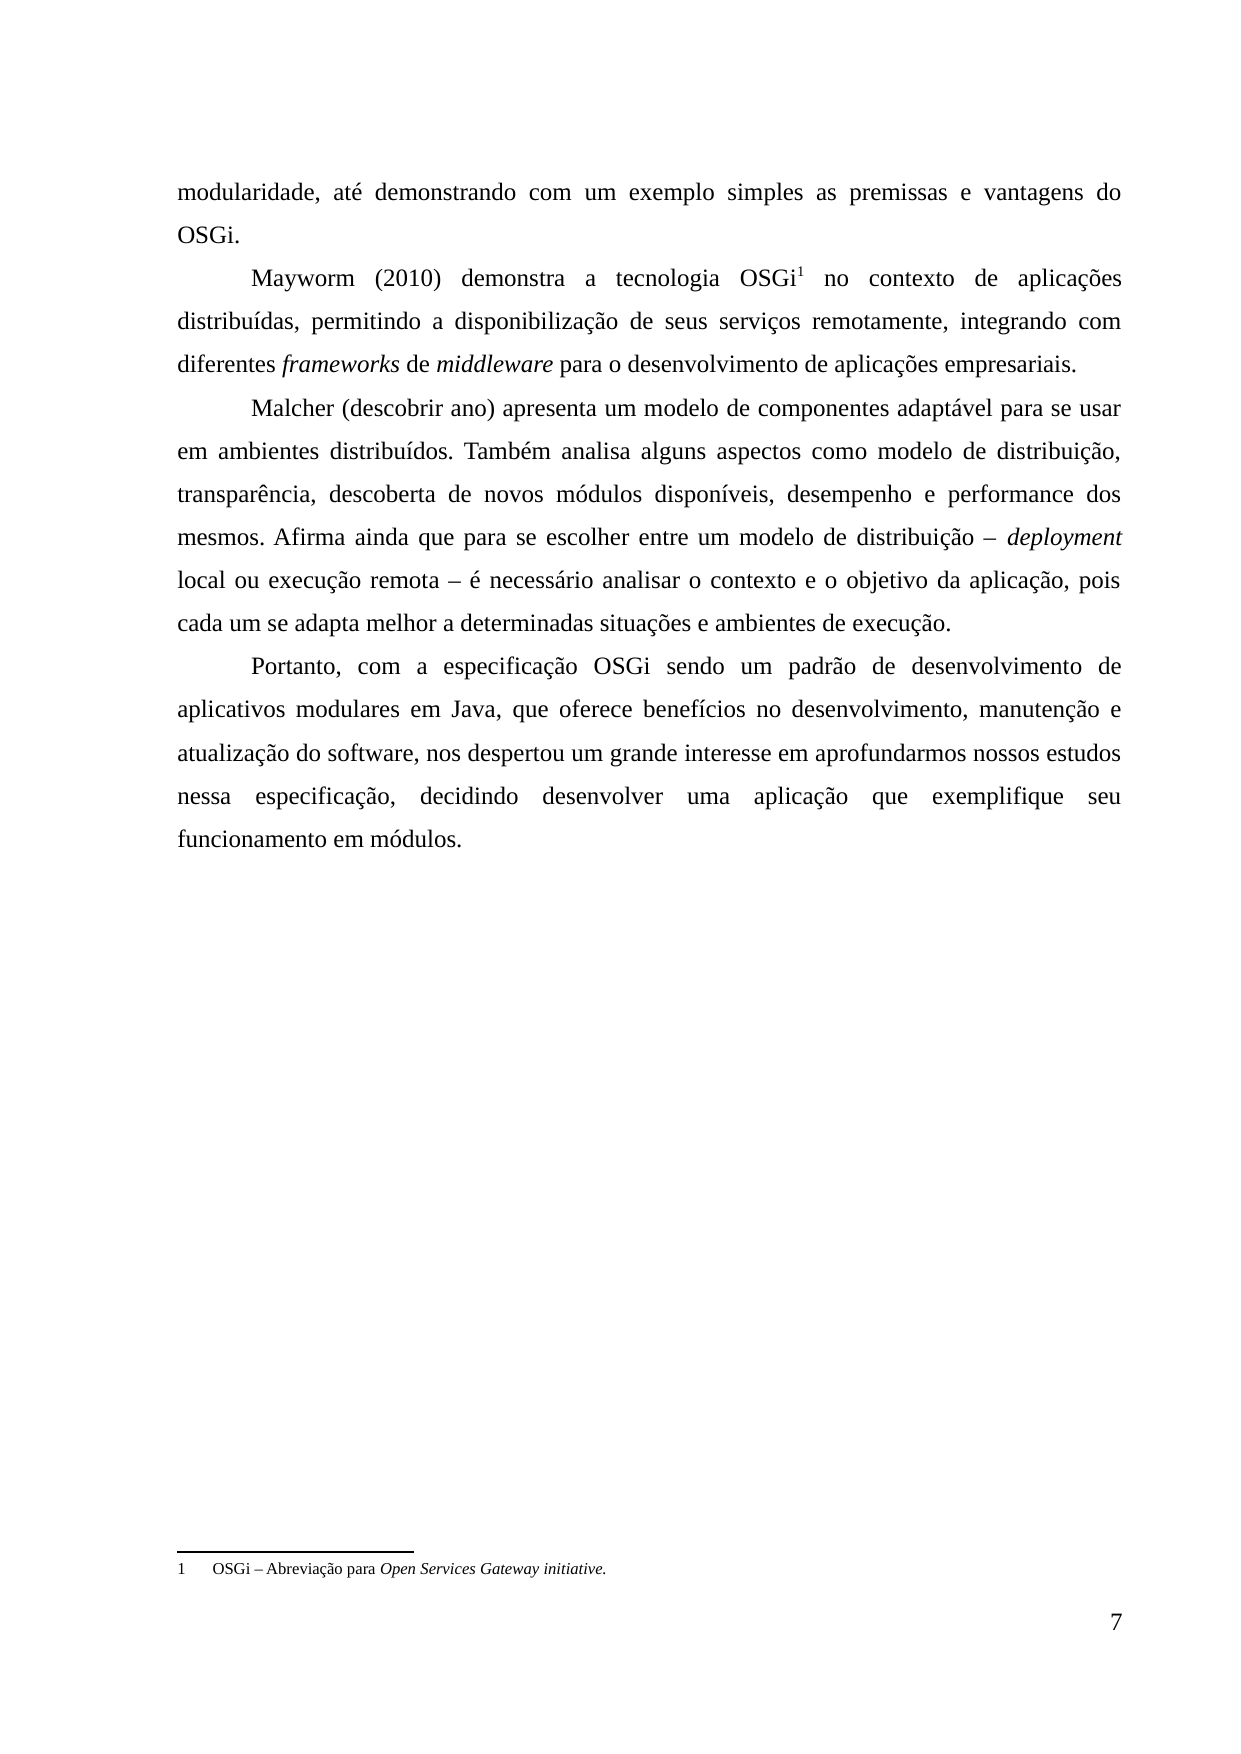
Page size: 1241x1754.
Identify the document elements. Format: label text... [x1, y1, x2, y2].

text Portanto, com a especificação OSGi sendo um padrão de desenvolvimento de aplicativos modulares em Java, que oferece benefícios no desenvolvimento, manutenção e atualização do software, nos despertou um grande interesse em aprofundarmos nossos estudos nessa especificação, decidindo desenvolver uma aplicação que exemplifique seu funcionamento em módulos. [177, 651, 1122, 853]
text Malcher (descobrir ano) apresenta um modelo de componentes adaptável para se usar em ambientes distribuídos. Também analisa alguns aspectos como modelo de distribuição, transparência, descoberta de novos módulos disponíveis, desempenho e performance dos mesmos. Afirma ainda que para se escolher entre um modelo de distribuição – deployment local ou execução remota – é necessário analisar o contexto e o objetivo da aplicação, pois cada um se adapta melhor a determinadas situações e ambientes de execução. [177, 393, 1122, 637]
text modularidade, até demonstrando com um exemplo simples as premissas e vantagens do OSGi. [177, 177, 1122, 249]
text Mayworm (2010) demonstra a tecnologia OSGi no contexto de aplicações distribuídas, permitindo a disponibilização de seus serviços remotamente, integrando com diferentes frameworks de middleware para o desenvolvimento de aplicações empresariais. [177, 263, 1122, 378]
text OSGi – Abreviação para Open Services Gateway initiative. [177, 1558, 1122, 1578]
